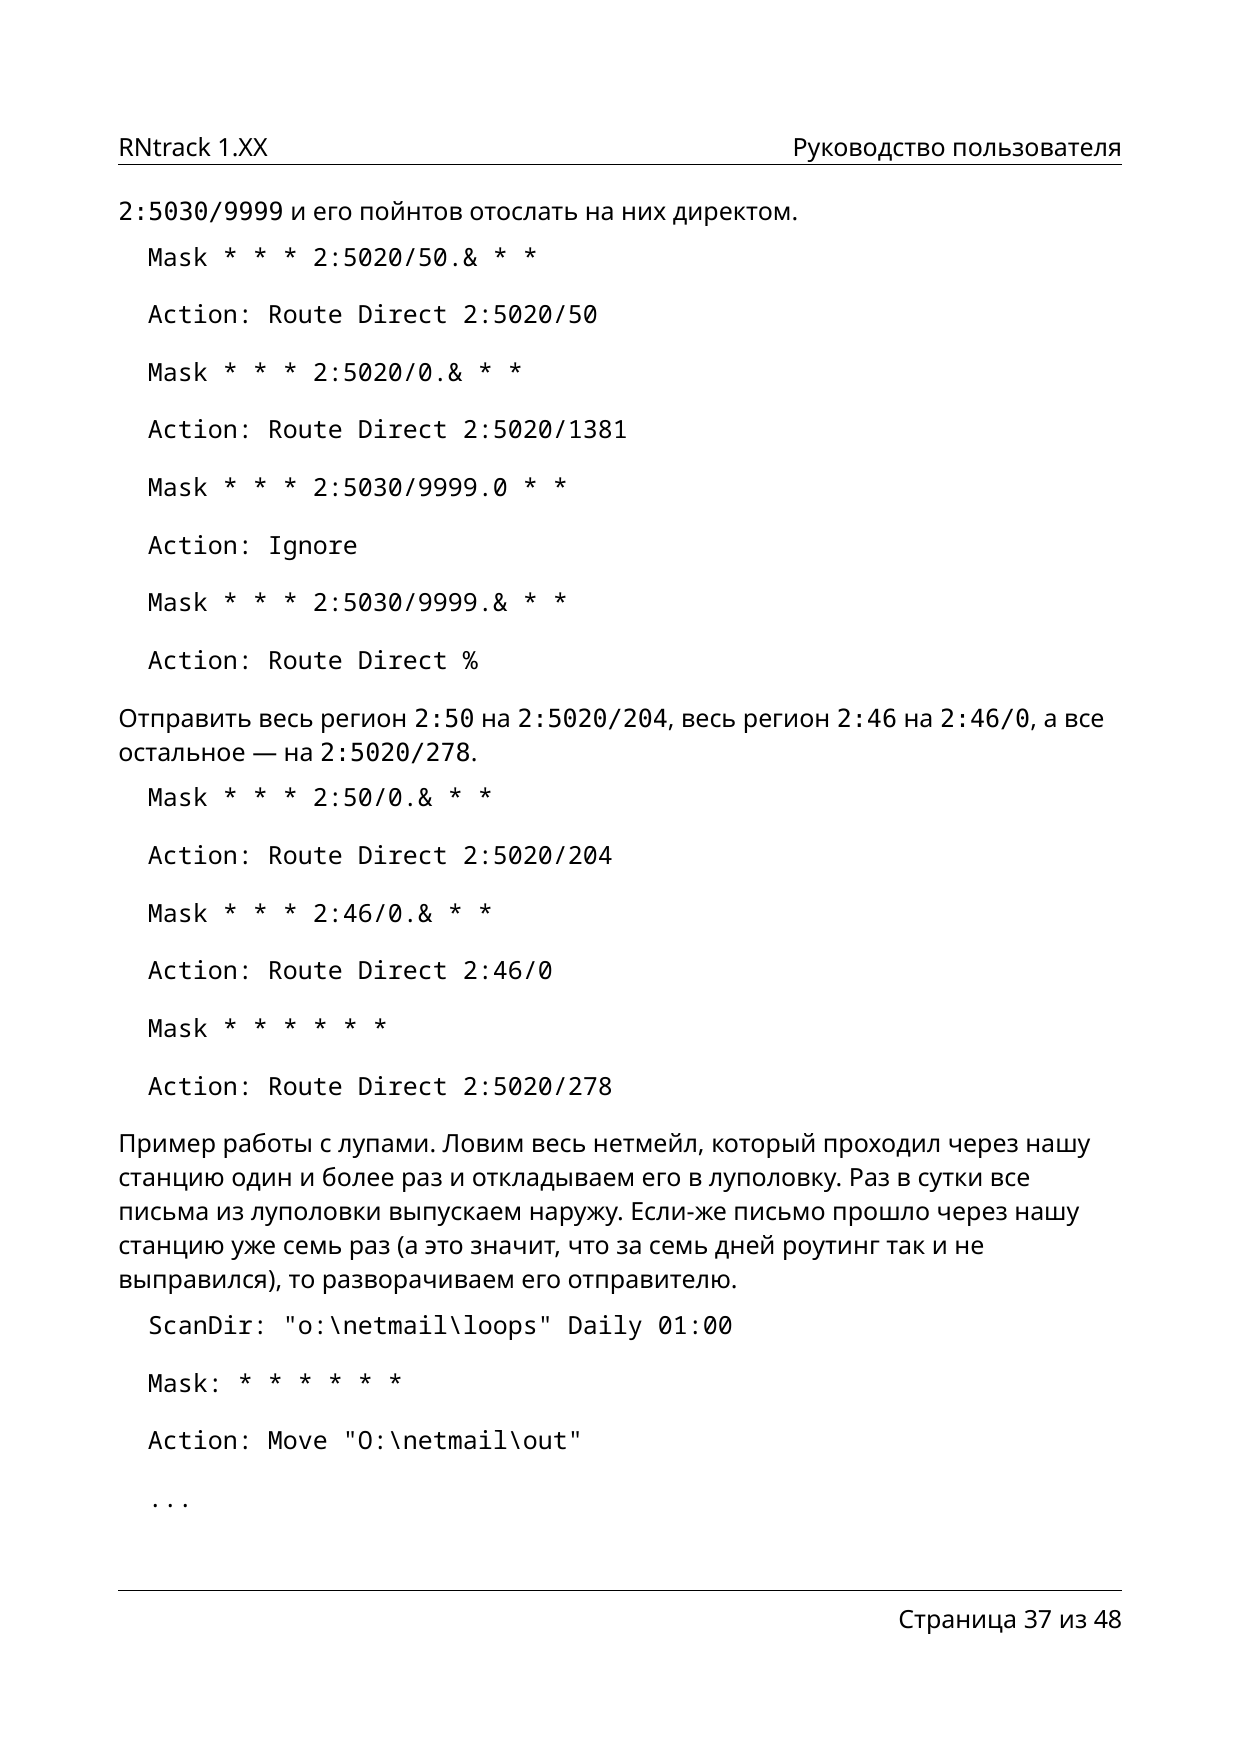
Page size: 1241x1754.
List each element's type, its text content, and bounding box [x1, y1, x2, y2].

text Mask * * * 2:50/0.& * * [148, 780, 1063, 814]
text Mask * * * * * * [148, 1011, 1063, 1044]
text Action: Route Direct 2:5020/204 [148, 838, 1063, 872]
text Action: Route Direct 2:5020/1381 [148, 412, 1063, 446]
text Mask: * * * * * * [148, 1365, 1063, 1399]
text ScanDir: "o:\netmail\loops" Daily 01:00 [148, 1308, 1063, 1342]
text Action: Route Direct 2:5020/278 [148, 1068, 1063, 1102]
text Отправить весь регион 2:50 на 2:5020/204, весь регион 2:46 на 2:46/0, а все остальное — на 2:5020/278. [118, 700, 1122, 768]
text Mask * * * 2:5020/50.& * * [148, 239, 1063, 273]
text Action: Route Direct 2:5020/50 [148, 297, 1063, 331]
text Mask * * * 2:46/0.& * * [148, 895, 1063, 929]
text Action: Ignore [148, 527, 1063, 561]
text 2:5030/9999 и его пойнтов отослать на них директом. [118, 193, 1122, 228]
text Mask * * * 2:5020/0.& * * [148, 354, 1063, 389]
text Mask * * * 2:5030/9999.& * * [148, 585, 1063, 619]
text ... [148, 1481, 1063, 1515]
text Пример работы с лупами. Ловим весь нетмейл, который проходил через нашу станцию один и более раз и откладываем его в луполовку. Раз в сутки все письма из луполовки выпускаем наружу. Если-же письмо прошло через нашу станцию уже семь раз (а это значит, что за семь дней роутинг так и не выправился), то разворачиваем его отправителю. [118, 1126, 1122, 1296]
text Action: Route Direct 2:46/0 [148, 953, 1063, 987]
text Action: Move "O:\netmail\out" [148, 1423, 1063, 1457]
text Action: Route Direct % [148, 643, 1063, 677]
text Mask * * * 2:5030/9999.0 * * [148, 470, 1063, 504]
